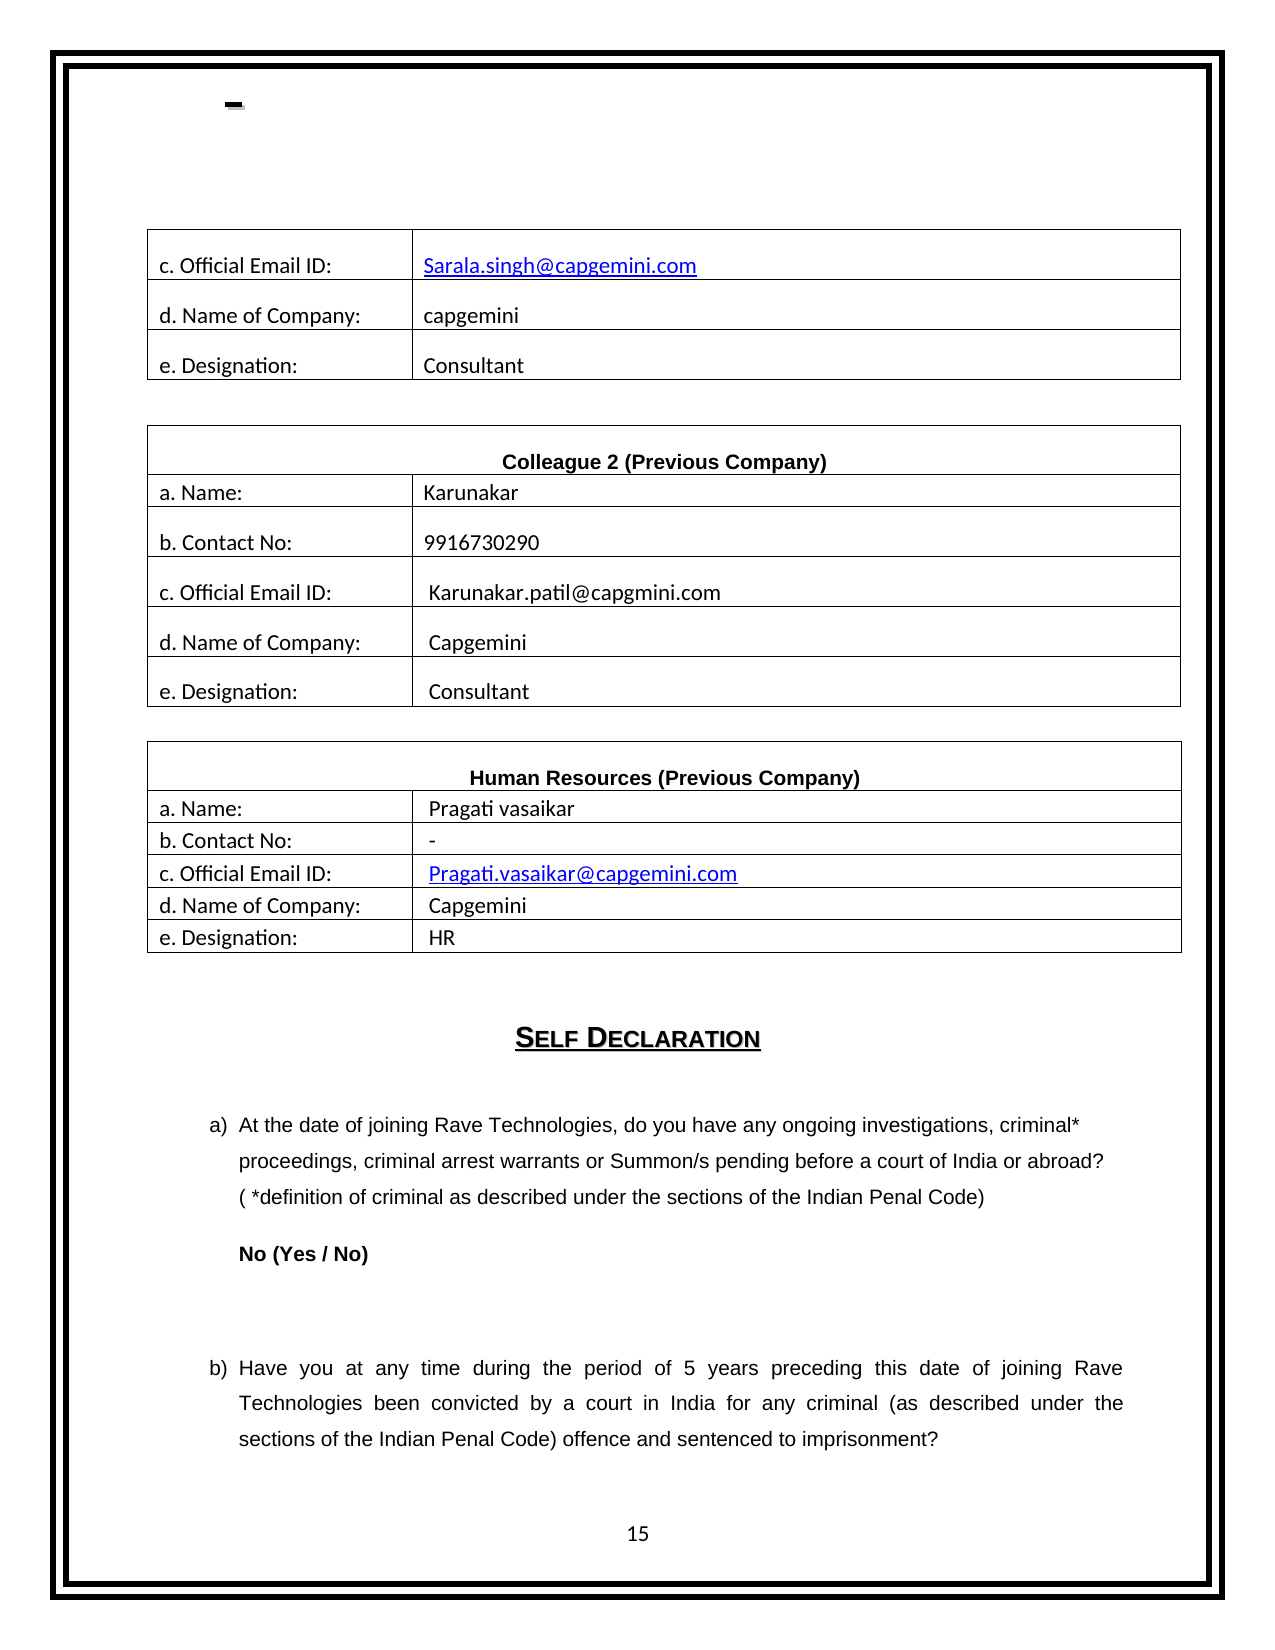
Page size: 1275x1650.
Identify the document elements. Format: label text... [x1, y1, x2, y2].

table_cell [1225, 379, 1275, 424]
table_cell [1225, 279, 1275, 329]
table_cell [1212, 379, 1219, 424]
text Self Declaration [150, 1020, 1125, 1054]
table_cell [1212, 556, 1219, 606]
table_cell [1212, 329, 1219, 379]
table_cell c. Official Email ID: [148, 557, 412, 606]
table_cell [1212, 656, 1219, 706]
table_cell [1212, 229, 1219, 279]
table_cell b. Contact No: [148, 823, 412, 854]
table_cell 9916730290 [413, 507, 1180, 556]
table_cell Karunakar [413, 475, 1180, 506]
table_cell d. Name of Company: [148, 280, 412, 329]
table_cell [1225, 229, 1275, 279]
table_cell - [413, 823, 1181, 854]
table_cell [600, 380, 1181, 424]
table_cell [1181, 279, 1206, 329]
table_cell [1181, 229, 1206, 279]
table_header Human Resources (Previous Company) [148, 742, 1181, 789]
table_cell e. Designation: [148, 920, 412, 952]
table_cell c. Official Email ID: [148, 230, 412, 279]
table_cell [1212, 506, 1219, 556]
table_cell [1181, 556, 1206, 606]
table_cell Capgemini [413, 888, 1181, 919]
table_cell [1181, 474, 1206, 506]
table_cell [1181, 425, 1206, 473]
table_cell a. Name: [148, 475, 412, 506]
table_cell [1181, 379, 1206, 424]
table_cell [1225, 425, 1275, 473]
table_cell Karunakar.patil@capgmini.com [413, 557, 1180, 606]
list Have you at any time during the period of 5 years preceding this date of joining Rave Technologies been convicted by a court in India for any criminal (as described under the sections of the Indian Penal Code) offence and sentenced to imprisonment? [209, 1355, 1125, 1451]
table_cell [1225, 656, 1275, 706]
table_cell Consultant [413, 657, 1180, 706]
table_cell [1212, 425, 1219, 473]
table_cell HR [413, 920, 1181, 952]
table_cell Capgemini [413, 607, 1180, 656]
table_cell [148, 380, 600, 424]
table_cell [1181, 329, 1206, 379]
table_cell [1181, 506, 1206, 556]
table_cell [1212, 279, 1219, 329]
table_cell [1225, 606, 1275, 656]
list At the date of joining Rave Technologies, do you have any ongoing investigations, criminal* proceedings, criminal arrest warrants or Summon/s pending before a court of India or abroad? ( *definition of criminal as described under the sections of the Indian Penal Code) [209, 1113, 1125, 1209]
table_cell a. Name: [148, 791, 412, 822]
table_cell [1225, 506, 1275, 556]
table_cell b. Contact No: [148, 507, 412, 556]
table_cell d. Name of Company: [148, 607, 412, 656]
table_cell [1212, 474, 1219, 506]
table_cell [1181, 606, 1206, 656]
table_cell [1225, 329, 1275, 379]
list No (Yes / No) [239, 1242, 1125, 1266]
table_cell Pragati vasaikar [413, 791, 1181, 822]
table_cell [1225, 556, 1275, 606]
table_cell Pragati.vasaikar@capgemini.com [413, 855, 1181, 887]
table_cell capgemini [413, 280, 1180, 329]
table_cell [1212, 606, 1219, 656]
table_cell [1225, 474, 1275, 506]
table_cell Consultant [413, 330, 1180, 379]
table_cell e. Designation: [148, 330, 412, 379]
table_cell c. Official Email ID: [148, 855, 412, 887]
table_cell [1181, 656, 1206, 706]
table_cell Colleague 2 (Previous Company) [148, 426, 1180, 473]
table_cell Sarala.singh@capgemini.com [413, 230, 1180, 279]
table_cell e. Designation: [148, 657, 412, 706]
table_cell d. Name of Company: [148, 888, 412, 919]
